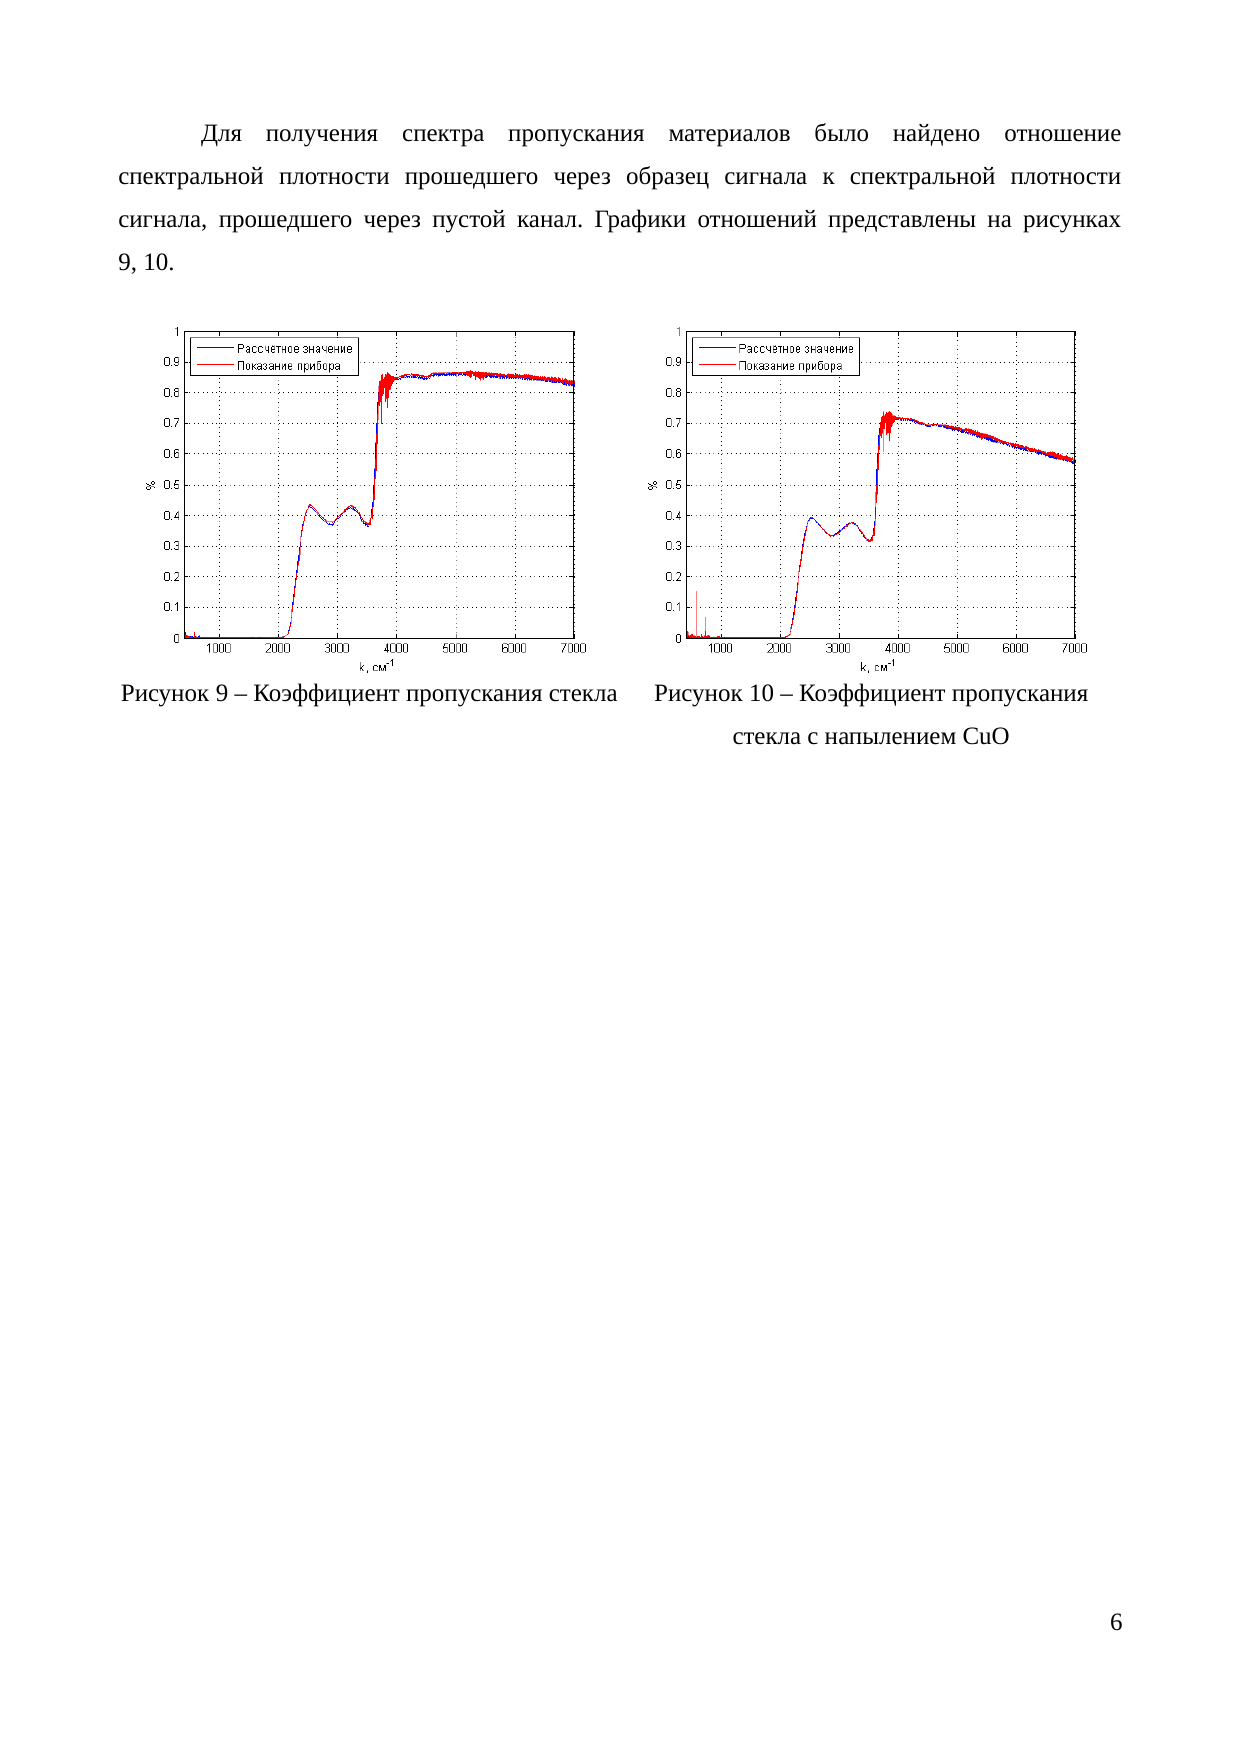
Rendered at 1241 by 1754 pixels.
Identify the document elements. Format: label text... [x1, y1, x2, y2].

picture [118, 302, 1122, 679]
table_header Рисунок 10 – Коэффициент пропускания стекла с напылением CuO [620, 679, 1122, 794]
table_header Рисунок 9 – Коэффициент пропускания стекла [118, 679, 620, 794]
text Для получения спектра пропускания материалов было найдено отношение спектральной плотности прошедшего через образец сигнала к спектральной плотности сигнала, прошедшего через пустой канал. Графики отношений представлены на рисунках 9, 10. [118, 118, 1122, 276]
